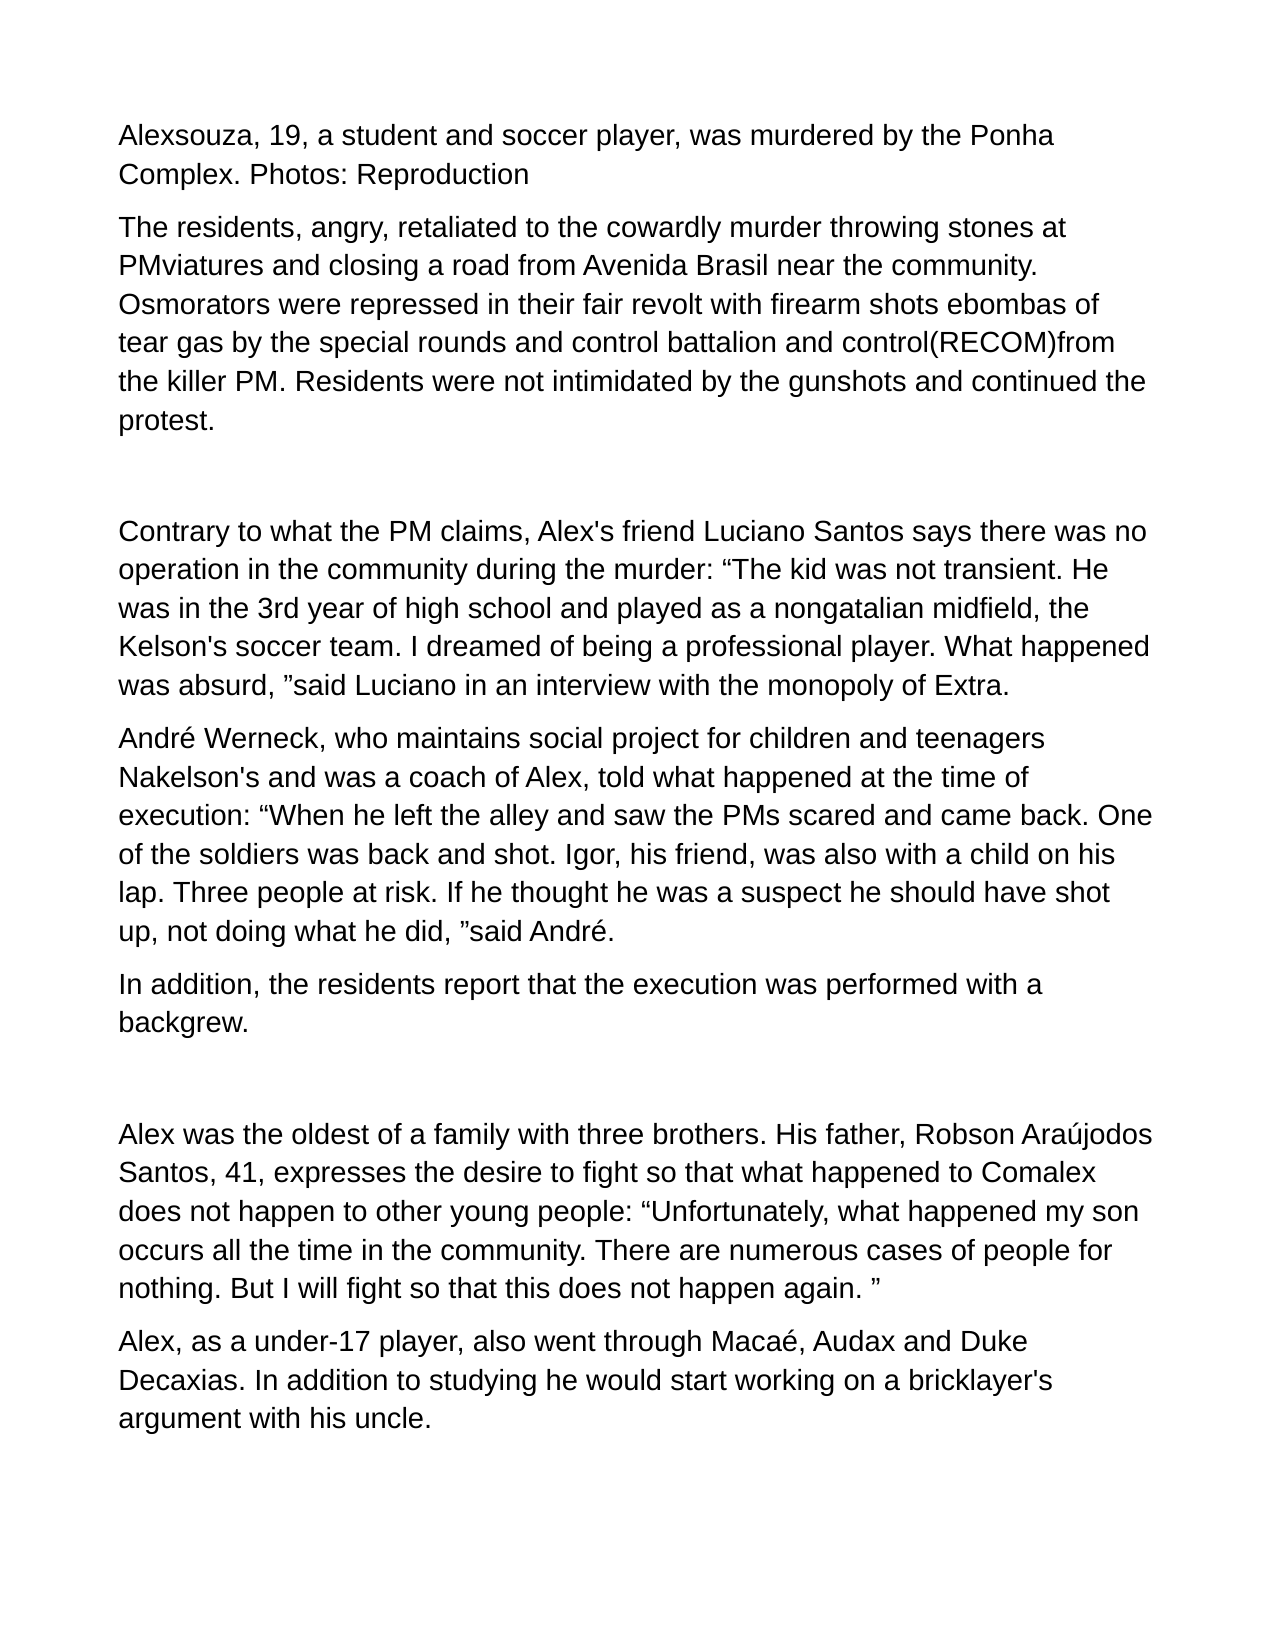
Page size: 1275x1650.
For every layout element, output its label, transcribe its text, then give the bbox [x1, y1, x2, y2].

text In addition, the residents report that the execution was performed with a backgrew. [118, 967, 1157, 1039]
text André Werneck, who maintains social project for children and teenagers Nakelson's and was a coach of Alex, told what happened at the time of execution: “When he left the alley and saw the PMs scared and came back. One of the soldiers was back and shot. Igor, his friend, was also with a child on his lap. Three people at risk. If he thought he was a suspect he should have shot up, not doing what he did, ”said André. [118, 721, 1157, 947]
text Alex was the oldest of a family with three brothers. His father, Robson Araújodos Santos, 41, expresses the desire to fight so that what happened to Comalex does not happen to other young people: “Unfortunately, what happened my son occurs all the time in the community. There are numerous cases of people for nothing. But I will fight so that this does not happen again. ” [118, 1117, 1157, 1304]
text Contrary to what the PM claims, Alex's friend Luciano Santos says there was no operation in the community during the murder: “The kid was not transient. He was in the 3rd year of high school and played as a nongatalian midfield, the Kelson's soccer team. I dreamed of being a professional player. What happened was absurd, ”said Luciano in an interview with the monopoly of Extra. [118, 514, 1157, 702]
text The residents, angry, retaliated to the cowardly murder throwing stones at PMviatures and closing a road from Avenida Brasil near the community. Osmorators were repressed in their fair revolt with firearm shots ebombas of tear gas by the special rounds and control battalion and control(RECOM)from the killer PM. Residents were not intimidated by the gunshots and continued the protest. [118, 210, 1157, 436]
text Kelson- Penha Circular > > Residents set fire to the PM cabin, the community is more than 6> months with skull and 24 hrs cabin in the community.> Pic.twitter.com/2i9v8awc2i > > - Papø dee fävela💥(@papodefavelaofc) March 4,> 2023 ##### Crimes against the people at Kelson's [177, 1454, 1098, 1483]
text Alex, as a under-17 player, also went through Macaé, Audax and Duke Decaxias. In addition to studying he would start working on a bricklayer's argument with his uncle. [118, 1324, 1157, 1435]
text After a young man being killed in the Kelson’s favela, residents set fire to DPO> inside the community!Tense climate in the region, police shouts in the community that the favela is sold to(TCP)… Residents report that after> . Report arrived, the police> pic.twitter.com/d2pmzljqvc > > -- Favela News RJ(@FavelaNews_Rj) March 5,> 2023 [177, 456, 1098, 484]
text Kelson's community on Penha > > Reports of a shot resident> pic.twitter.com/5pdpokdntc > > - Penha News RJ 2.0(@PenhanewsRj) March 4,> 2023 ##### Family requires justice and claims to fight [177, 1059, 1098, 1087]
text Alexsouza, 19, a student and soccer player, was murdered by the Ponha Complex. Photos: Reproduction [118, 118, 1157, 190]
